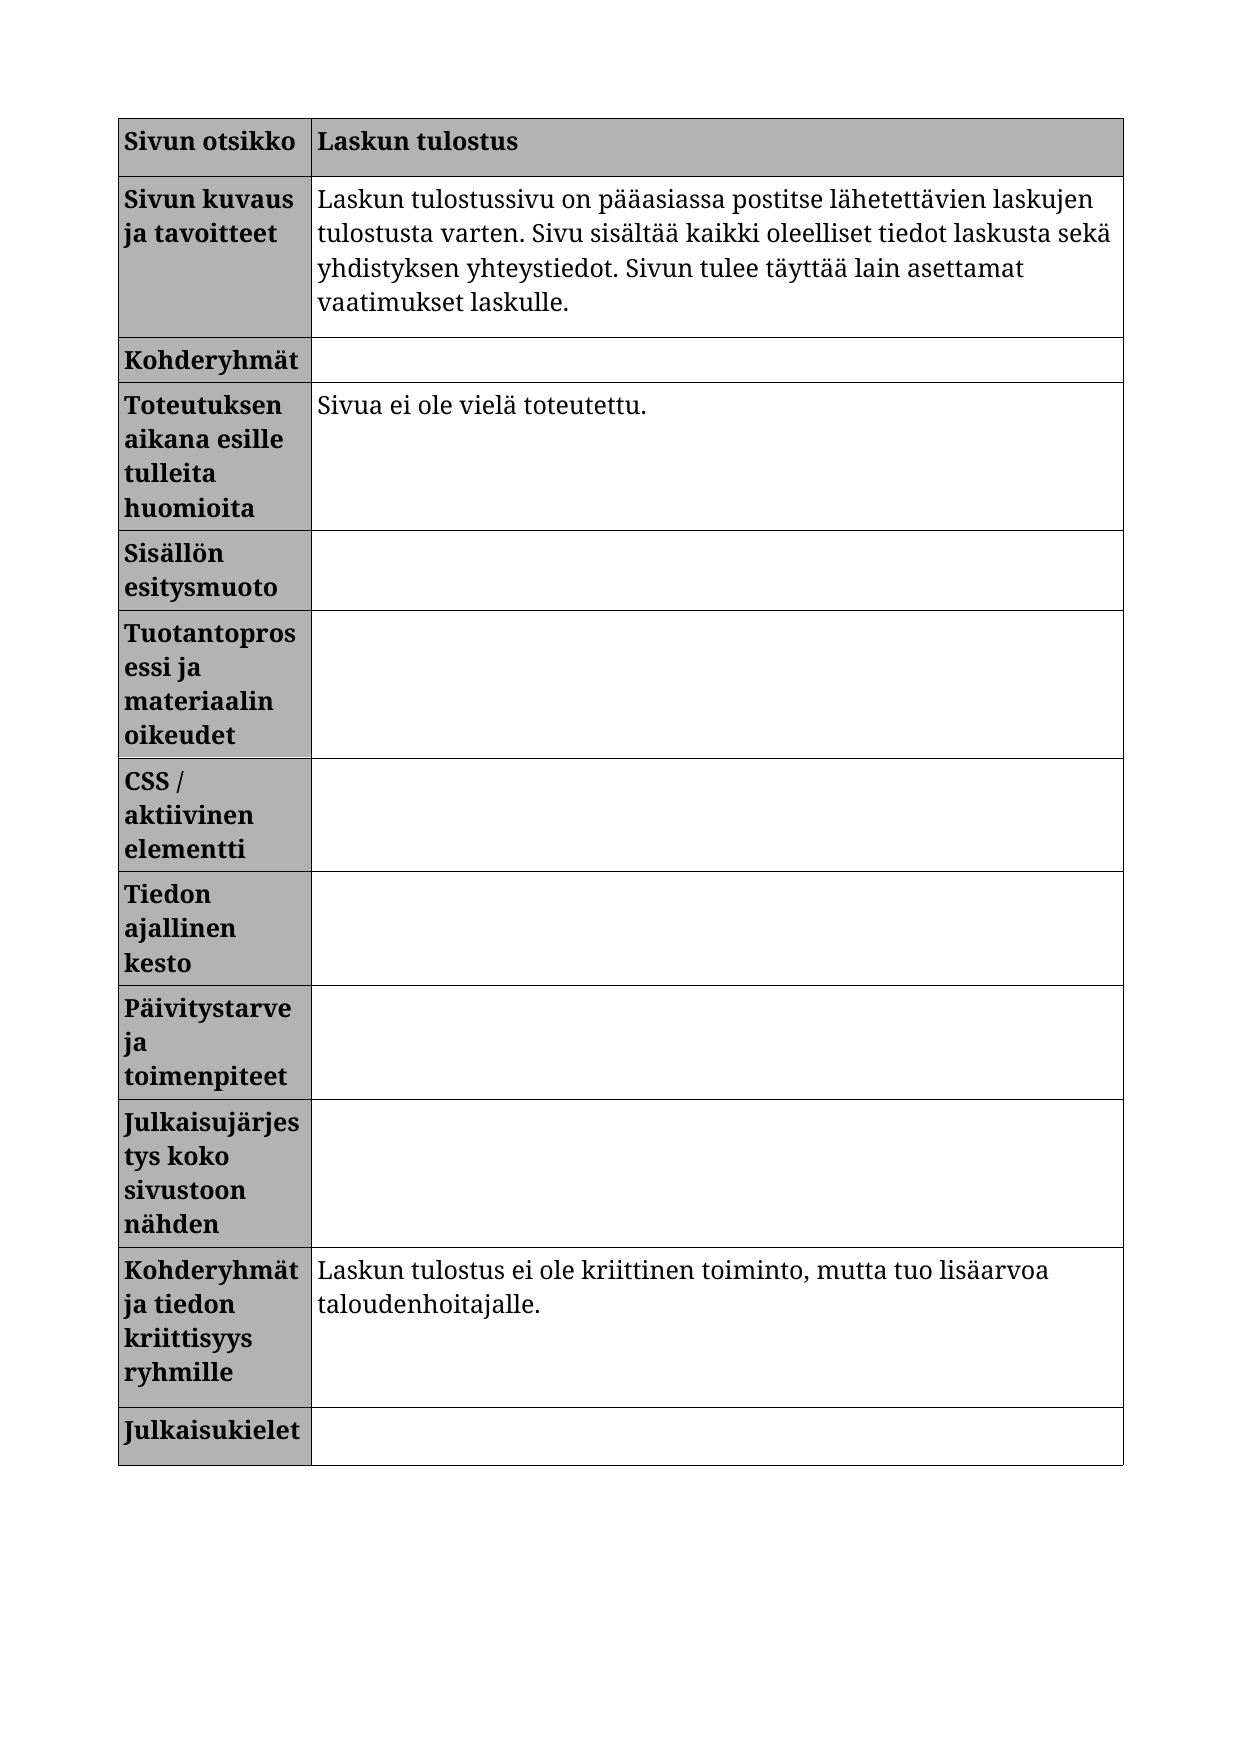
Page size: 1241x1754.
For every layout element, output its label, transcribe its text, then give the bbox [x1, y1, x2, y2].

table_cell [312, 872, 1123, 985]
table_cell [312, 986, 1123, 1099]
table_header Sivun otsikko [119, 119, 311, 176]
table_cell Toteutuksen aikana esille tulleita huomioita [119, 383, 311, 530]
table_cell Julkaisukielet [119, 1408, 311, 1465]
table_cell [312, 1100, 1123, 1247]
table_header Laskun tulostus [312, 119, 1123, 176]
table_cell Julkaisujärjestys koko sivustoon nähden [119, 1100, 311, 1247]
table_cell [312, 759, 1123, 871]
table_cell [312, 1408, 1123, 1465]
table_cell CSS / aktiivinen elementti [119, 759, 311, 871]
table_cell Laskun tulostussivu on pääasiassa postitse lähetettävien laskujen tulostusta varten. Sivu sisältää kaikki oleelliset tiedot laskusta sekä yhdistyksen yhteystiedot. Sivun tulee täyttää lain asettamat vaatimukset laskulle. [312, 177, 1123, 337]
table_cell [312, 611, 1123, 757]
table_cell Kohderyhmät ja tiedon kriittisyys ryhmille [119, 1248, 311, 1407]
table_cell [312, 338, 1123, 382]
table_cell Päivitystarve ja toimenpiteet [119, 986, 311, 1099]
table_cell Sisällön esitysmuoto [119, 531, 311, 610]
table_cell [312, 531, 1123, 610]
table_cell Sivun kuvaus ja tavoitteet [119, 177, 311, 337]
table_cell Kohderyhmät [119, 338, 311, 382]
table_cell Tiedon ajallinen kesto [119, 872, 311, 985]
table_cell Tuotantoprosessi ja materiaalin oikeudet [119, 611, 311, 757]
table_cell Laskun tulostus ei ole kriittinen toiminto, mutta tuo lisäarvoa taloudenhoitajalle. [312, 1248, 1123, 1407]
table_cell Sivua ei ole vielä toteutettu. [312, 383, 1123, 530]
